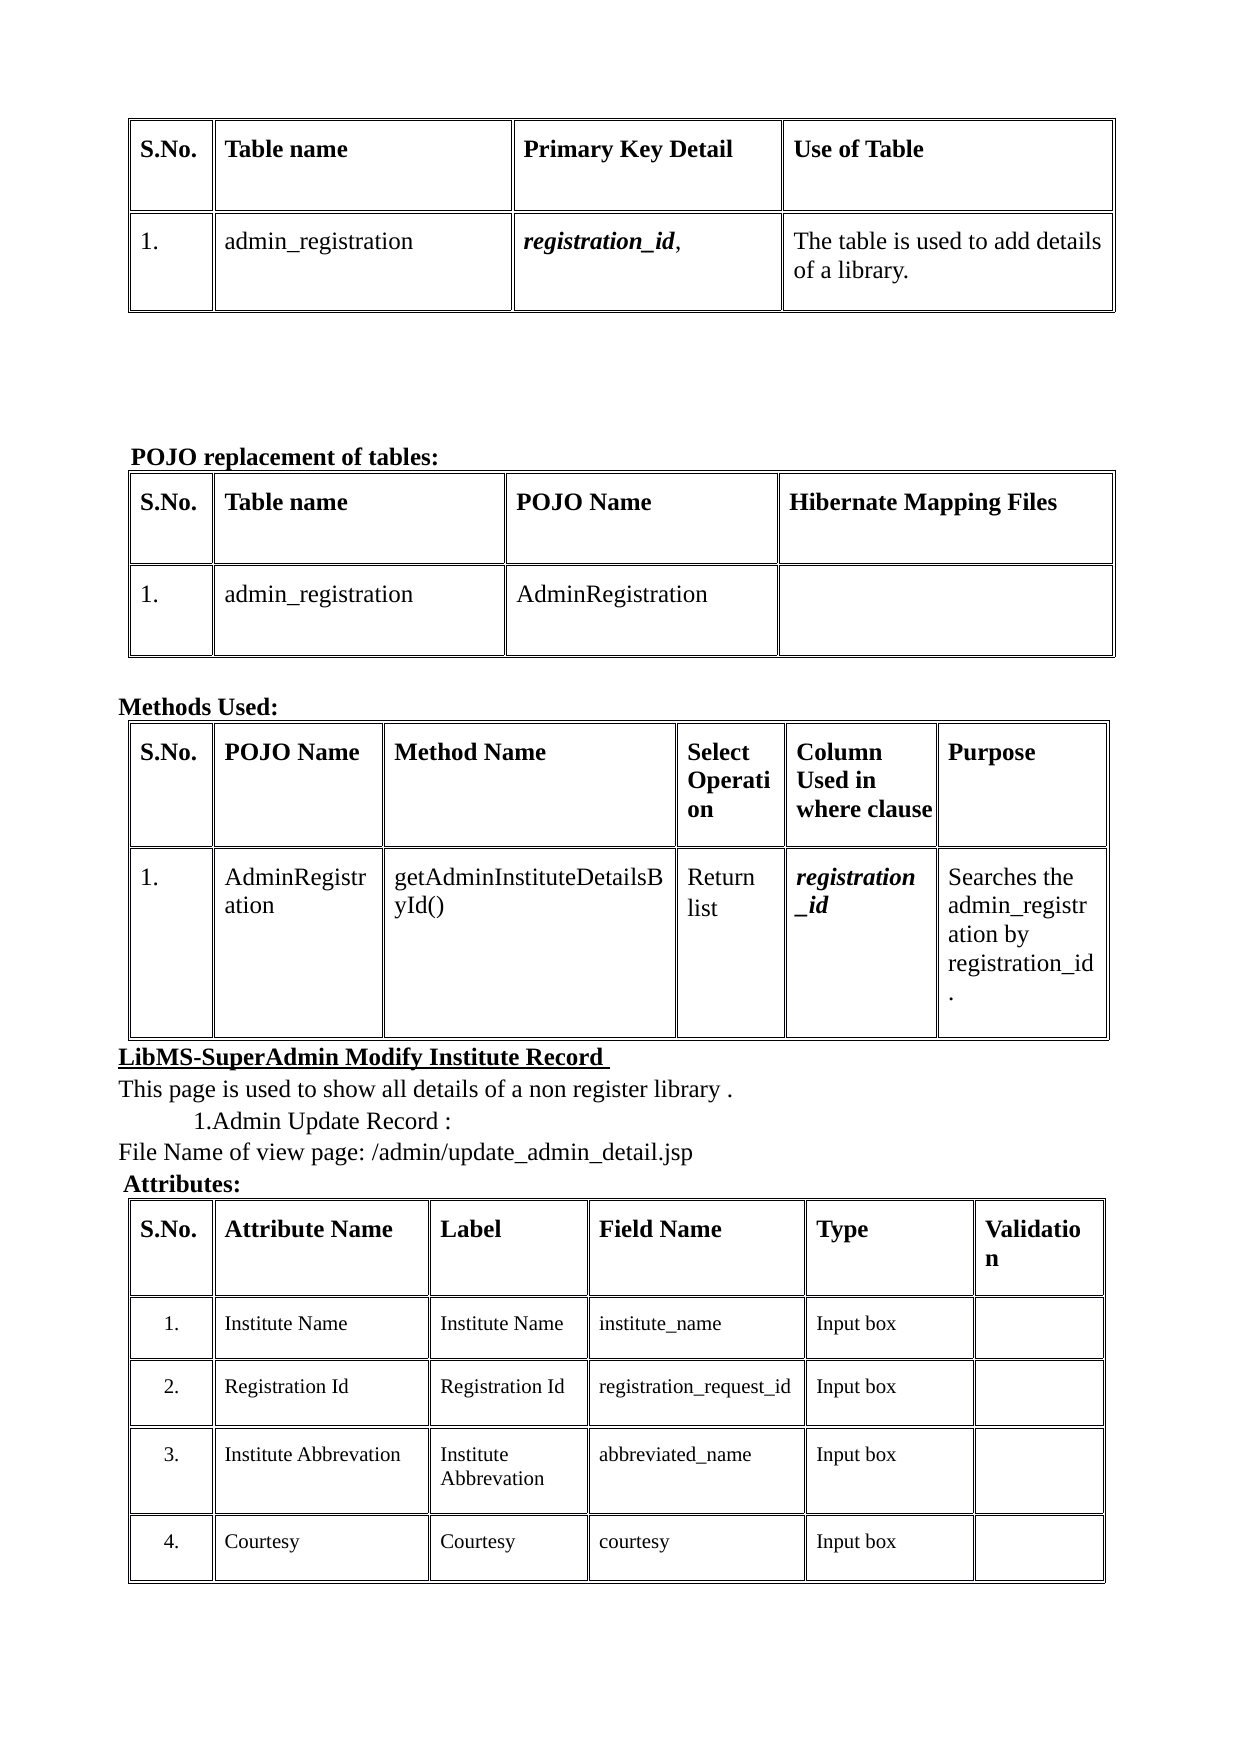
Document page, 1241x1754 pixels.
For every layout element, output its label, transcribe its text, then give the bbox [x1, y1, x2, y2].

table_cell 1. [131, 566, 212, 655]
table_cell Courtesy [431, 1516, 587, 1580]
table_header Table name [216, 121, 511, 210]
table_cell admin_registration [215, 566, 504, 655]
table_cell Institute Abbrevation [431, 1429, 587, 1513]
table_cell AdminRegistration [507, 566, 777, 655]
table_header Attribute Name [216, 1201, 428, 1294]
table_cell getAdminInstituteDetailsById() [385, 849, 675, 1037]
table_header S.No. [131, 1201, 212, 1294]
table_header POJO Name [215, 724, 382, 846]
table_header Use of Table [784, 121, 1112, 210]
table_header S.No. [131, 121, 212, 210]
table_cell Registration Id [431, 1361, 587, 1425]
table_cell Institute Abbrevation [216, 1429, 428, 1513]
table_cell registration_id, [515, 214, 781, 310]
table_cell [976, 1361, 1103, 1425]
table_cell Return list [678, 849, 784, 1037]
table_cell Institute Name [431, 1298, 587, 1358]
table_cell [976, 1298, 1103, 1358]
table_header Method Name [385, 724, 675, 846]
table_cell 1. [131, 849, 212, 1037]
text POJO replacement of tables: [118, 442, 1122, 470]
table_header Select Operation [678, 724, 784, 846]
table_header Label [431, 1201, 587, 1294]
table_cell institute_name [590, 1298, 804, 1358]
text LibMS-SuperAdmin Modify Institute Record [118, 1042, 1122, 1071]
table_cell Input box [807, 1516, 973, 1580]
table_cell Input box [807, 1361, 973, 1425]
table_header Purpose [939, 724, 1106, 846]
table_cell AdminRegistration [215, 849, 382, 1037]
table_header Type [807, 1201, 973, 1294]
table_cell 4. [131, 1516, 212, 1580]
text File Name of view page: /admin/update_admin_detail.jsp [118, 1137, 1122, 1166]
table_cell courtesy [590, 1516, 804, 1580]
table_cell 1. [131, 1298, 212, 1358]
table_cell abbreviated_name [590, 1429, 804, 1513]
table_header Primary Key Detail [515, 121, 781, 210]
table_cell Registration Id [216, 1361, 428, 1425]
table_cell [976, 1516, 1103, 1580]
table_header Field Name [590, 1201, 804, 1294]
table_cell Courtesy [216, 1516, 428, 1580]
table_cell Institute Name [216, 1298, 428, 1358]
text Attributes: [118, 1169, 1122, 1198]
text Methods Used: [118, 692, 1122, 720]
table_cell Input box [807, 1298, 973, 1358]
table_cell [780, 566, 1112, 655]
table_header POJO Name [507, 474, 777, 563]
text 1.Admin Update Record : [193, 1106, 1122, 1134]
table_cell 1. [131, 214, 212, 310]
table_cell registration_id [787, 849, 936, 1037]
table_header Validation [976, 1201, 1103, 1294]
table_header S.No. [131, 474, 212, 563]
table_cell 2. [131, 1361, 212, 1425]
table_header Table name [215, 474, 504, 563]
table_cell Searches the admin_registration by registration_id . [939, 849, 1106, 1037]
table_header S.No. [131, 724, 212, 846]
table_cell The table is used to add details of a library. [784, 214, 1112, 310]
table_cell 3. [131, 1429, 212, 1513]
table_cell registration_request_id [590, 1361, 804, 1425]
table_cell [976, 1429, 1103, 1513]
table_header Hibernate Mapping Files [780, 474, 1112, 563]
table_cell Input box [807, 1429, 973, 1513]
text This page is used to show all details of a non register library . [118, 1074, 1122, 1103]
table_header Column Used in where clause [787, 724, 936, 846]
table_cell admin_registration [216, 214, 511, 310]
